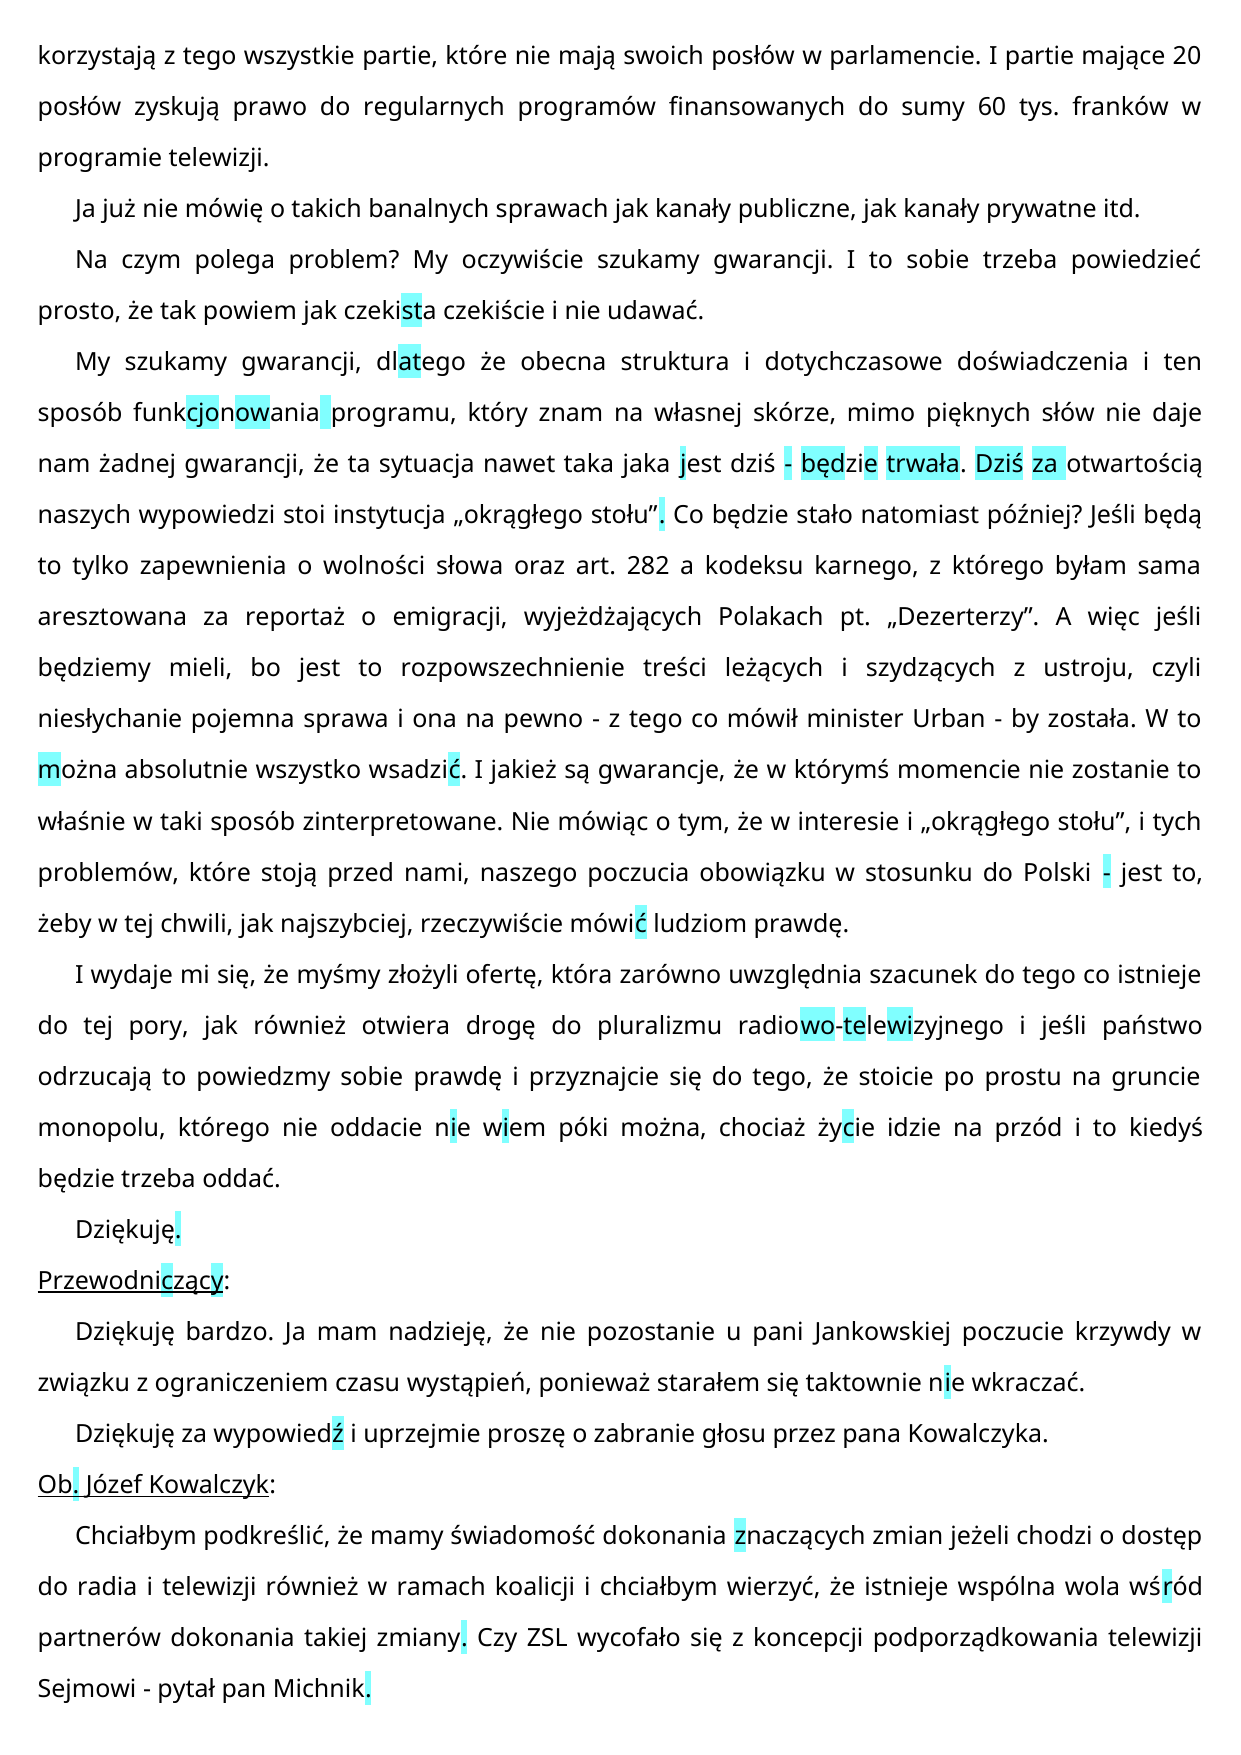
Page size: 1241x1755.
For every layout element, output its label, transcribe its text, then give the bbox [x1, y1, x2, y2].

text Ob. Józef Kowalczyk: [37, 1467, 1203, 1501]
text Ja już nie mówię o takich banalnych sprawach jak kanały publiczne, jak kanały prywatne itd. [37, 191, 1203, 225]
text Przewodniczący: [37, 1262, 1203, 1297]
text Dziękuję bardzo. Ja mam nadzieję, że nie pozostanie u pani Jankowskiej poczucie krzywdy w związku z ograniczeniem czasu wystąpień, ponieważ starałem się taktownie nie wkraczać. [37, 1313, 1203, 1399]
text Dziękuję za wypowiedź i uprzejmie proszę o zabranie głosu przez pana Kowalczyka. [37, 1416, 1203, 1450]
text My szukamy gwarancji, dlatego że obecna struktura i dotychczasowe doświadczenia i ten sposób funkcjonowania programu, który znam na własnej skórze, mimo pięknych słów nie daje nam żadnej gwarancji, że ta sytuacja nawet taka jaka jest dziś - będzie trwała. Dziś za otwartością naszych wypowiedzi stoi instytucja „okrągłego stołu”. Co będzie stało natomiast później? Jeśli będą to tylko zapewnienia o wolności słowa oraz art. 282 a kodeksu karnego, z którego byłam sama aresztowana za reportaż o emigracji, wyjeżdżających Polakach pt. „Dezerterzy”. A więc jeśli będziemy mieli, bo jest to rozpowszechnienie treści leżących i szydzących z ustroju, czyli niesłychanie pojemna sprawa i ona na pewno - z tego co mówił minister Urban - by została. W to można absolutnie wszystko wsadzić. I jakież są gwarancje, że w którymś momencie nie zostanie to właśnie w taki sposób zinterpretowane. Nie mówiąc o tym, że w interesie i „okrągłego stołu”, i tych problemów, które stoją przed nami, naszego poczucia obowiązku w stosunku do Polski - jest to, żeby w tej chwili, jak najszybciej, rzeczywiście mówić ludziom prawdę. [37, 344, 1203, 939]
text korzystają z tego wszystkie partie, które nie mają swoich posłów w parlamencie. I partie mające 20 posłów zyskują prawo do regularnych programów finansowanych do sumy 60 tys. franków w programie telewizji. [37, 37, 1203, 174]
text I wydaje mi się, że myśmy złożyli ofertę, która zarówno uwzględnia szacunek do tego co istnieje do tej pory, jak również otwiera drogę do pluralizmu radiowo-telewizyjnego i jeśli państwo odrzucają to powiedzmy sobie prawdę i przyznajcie się do tego, że stoicie po prostu na gruncie monopolu, którego nie oddacie nie wiem póki można, chociaż życie idzie na przód i to kiedyś będzie trzeba oddać. [37, 956, 1203, 1194]
text Chciałbym podkreślić, że mamy świadomość dokonania znaczących zmian jeżeli chodzi o dostęp do radia i telewizji również w ramach koalicji i chciałbym wierzyć, że istnieje wspólna wola wśród partnerów dokonania takiej zmiany. Czy ZSL wycofało się z koncepcji podporządkowania telewizji Sejmowi - pytał pan Michnik. [37, 1518, 1203, 1705]
text Dziękuję. [37, 1211, 1203, 1246]
text Na czym polega problem? My oczywiście szukamy gwarancji. I to sobie trzeba powiedzieć prosto, że tak powiem jak czekista czekiście i nie udawać. [37, 242, 1203, 327]
